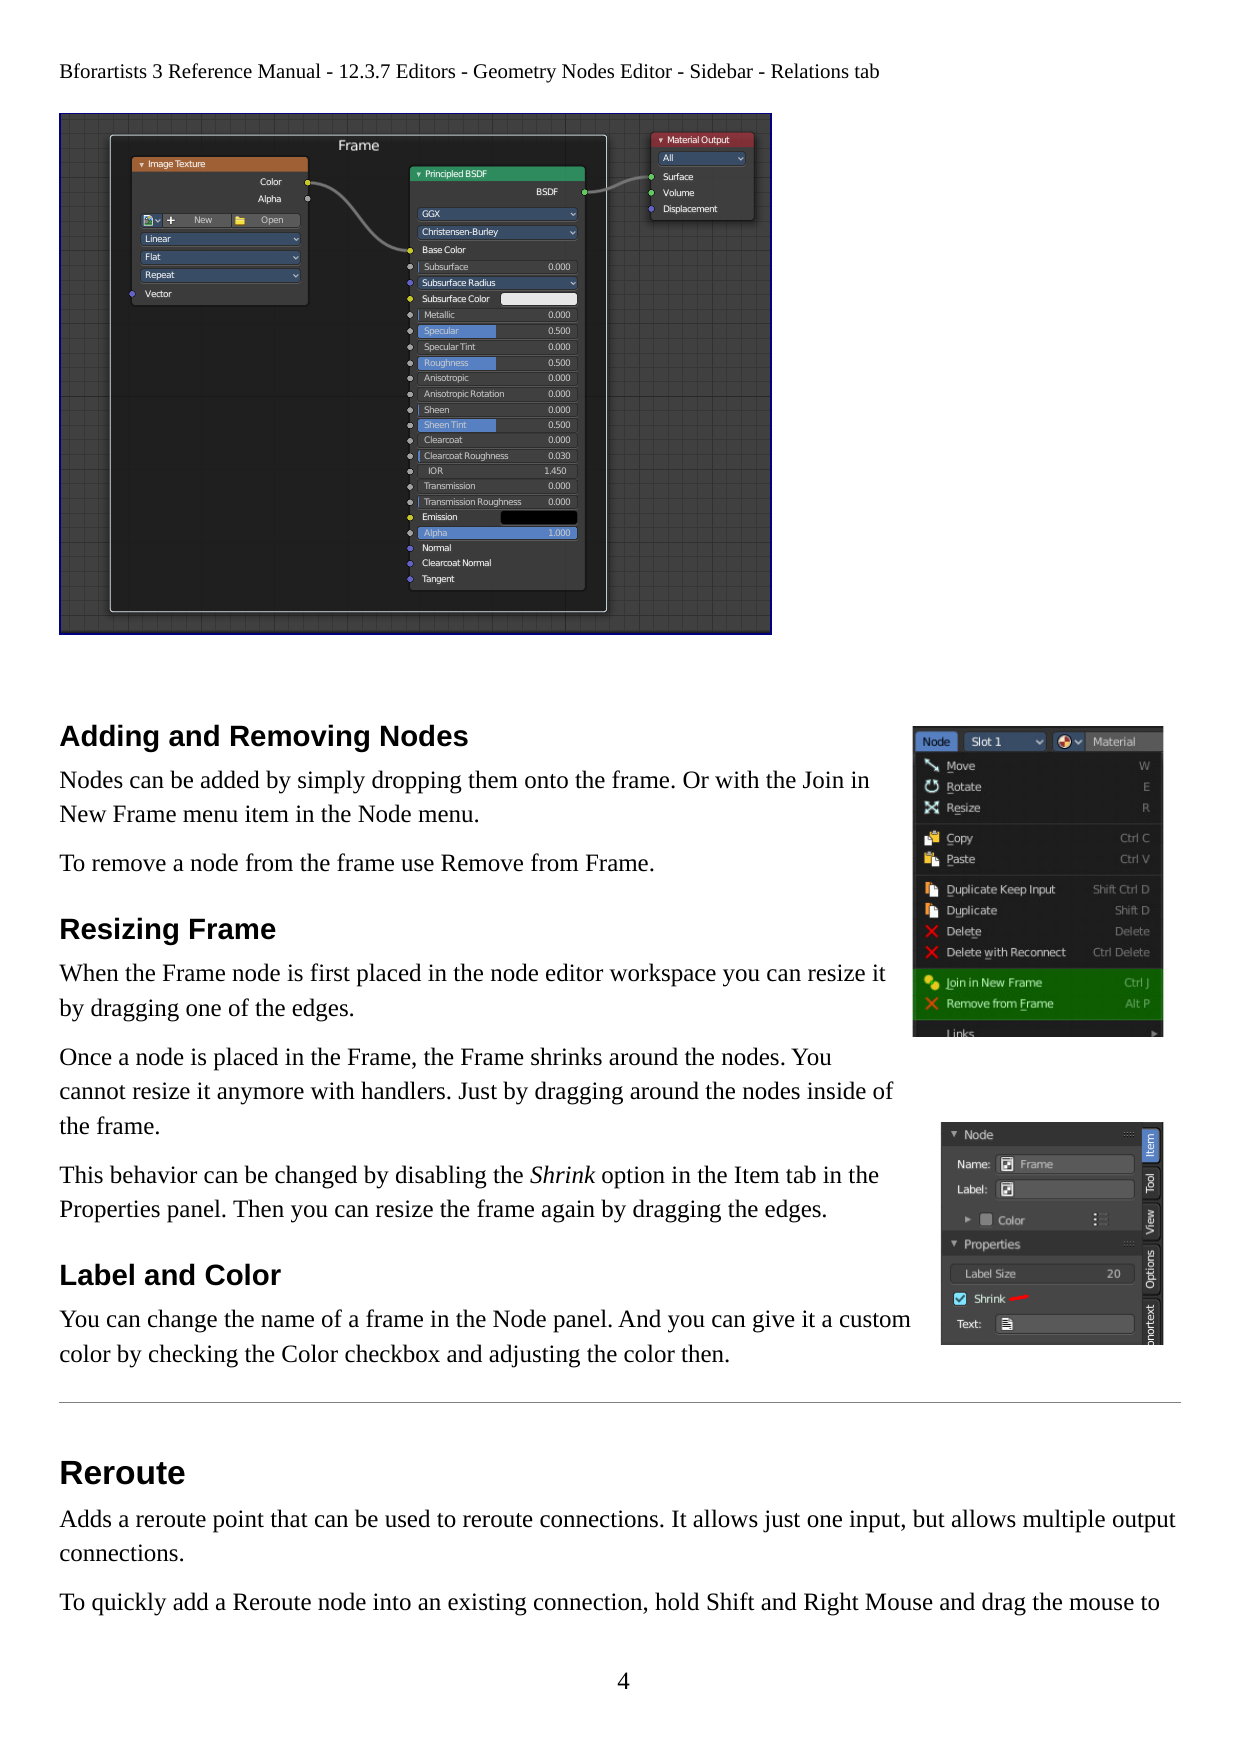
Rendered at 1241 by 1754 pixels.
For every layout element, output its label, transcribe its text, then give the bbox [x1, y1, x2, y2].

text To quickly add a Reroute node into an existing connection, hold Shift and Right Mouse and drag the mouse to [59, 1587, 1181, 1616]
text To remove a node from the frame use Remove from Frame. [59, 848, 912, 877]
picture [940, 1122, 1164, 1345]
text Once a node is placed in the Frame, the Frame shrinks around the nodes. You cannot resize it anymore with handlers. Just by dragging around the nodes inside of the frame. [59, 1042, 1181, 1139]
picture [61, 114, 770, 633]
text This behavior can be changed by disabling the Shrink option in the Item tab in the Properties panel. Then you can resize the frame again by dragging the edges. [59, 1160, 940, 1223]
subtitle [1164, 1258, 1181, 1292]
text When the Frame node is first placed in the node editor workspace you can resize it by dragging one of the edges. [59, 958, 912, 1022]
subtitle Adding and Removing Nodes [59, 719, 1181, 752]
text You can change the name of a frame in the Node panel. And you can give it a custom color by checking the Color checkbox and adjusting the color then. [59, 1304, 1181, 1367]
text Adds a reroute point that can be used to reroute connections. It allows just one input, but allows multiple output connections. [59, 1504, 1181, 1567]
subtitle Label and Color [59, 1258, 940, 1292]
text Nodes can be added by simply dropping them onto the frame. Or with the Join in New Frame menu item in the Node menu. [59, 765, 912, 828]
picture [912, 726, 1164, 1037]
subtitle Reroute [59, 1453, 1181, 1491]
subtitle [1164, 912, 1181, 946]
subtitle Resizing Frame [59, 912, 912, 946]
